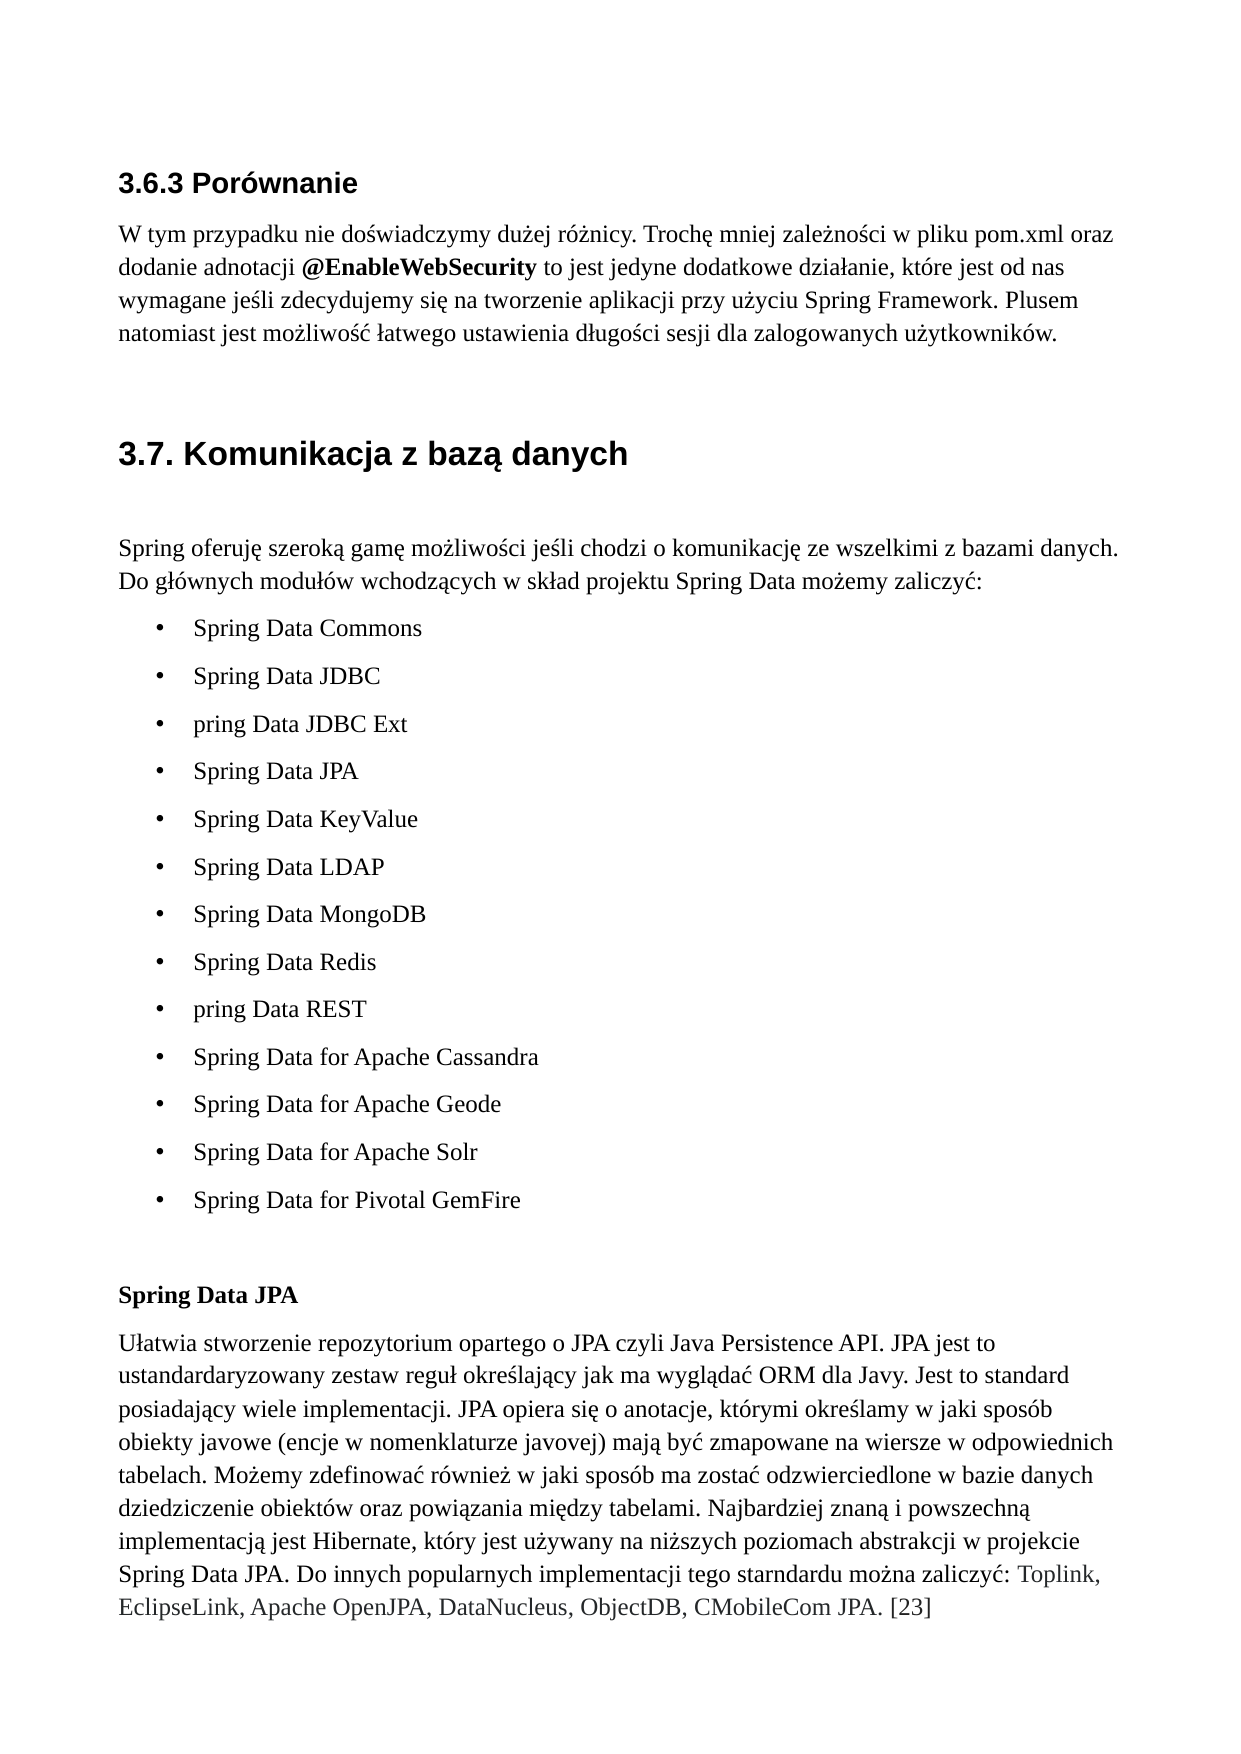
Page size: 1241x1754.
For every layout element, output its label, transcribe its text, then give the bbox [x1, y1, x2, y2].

list Spring Data MongoDB [156, 899, 1122, 928]
list Spring Data KeyValue [156, 804, 1122, 833]
list pring Data JDBC Ext [156, 709, 1122, 737]
text Ułatwia stworzenie repozytorium opartego o JPA czyli Java Persistence API. JPA jest to ustandardaryzowany zestaw reguł określający jak ma wyglądać ORM dla Javy. Jest to standard posiadający wiele implementacji. JPA opiera się o anotacje, którymi określamy w jaki sposób obiekty javowe (encje w nomenklaturze javovej) mają być zmapowane na wiersze w odpowiednich tabelach. Możemy zdefinować również w jaki sposób ma zostać odzwierciedlone w bazie danych dziedziczenie obiektów oraz powiązania między tabelami. Najbardziej znaną i powszechną implementacją jest Hibernate, który jest używany na niższych poziomach abstrakcji w projekcie Spring Data JPA. Do innych popularnych implementacji tego starndardu można zaliczyć: Toplink, EclipseLink, Apache OpenJPA, DataNucleus, ObjectDB, CMobileCom JPA. [23] [118, 1328, 1122, 1621]
list Spring Data for Apache Solr [156, 1137, 1122, 1166]
subtitle 3.7. Komunikacja z bazą danych [118, 434, 1122, 473]
list Spring Data for Pivotal GemFire [156, 1185, 1122, 1213]
list Spring Data JPA [156, 756, 1122, 785]
list Spring Data JDBC [156, 661, 1122, 690]
list pring Data REST [156, 994, 1122, 1023]
list Spring Data Redis [156, 947, 1122, 976]
text 3.6.3 Porównanie [118, 166, 1122, 199]
text Spring Data JPA [118, 1280, 1122, 1309]
list Spring Data LDAP [156, 852, 1122, 880]
list Spring Data Commons [156, 613, 1122, 642]
list Spring Data for Apache Cassandra [156, 1042, 1122, 1071]
text W tym przypadku nie doświadczymy dużej różnicy. Trochę mniej zależności w pliku pom.xml oraz dodanie adnotacji @EnableWebSecurity to jest jedyne dodatkowe działanie, które jest od nas wymagane jeśli zdecydujemy się na tworzenie aplikacji przy użyciu Spring Framework. Plusem natomiast jest możliwość łatwego ustawienia długości sesji dla zalogowanych użytkowników. [118, 219, 1122, 347]
text Spring oferuję szeroką gamę możliwości jeśli chodzi o komunikację ze wszelkimi z bazami danych. Do głównych modułów wchodzących w skład projektu Spring Data możemy zaliczyć: [118, 533, 1122, 595]
list Spring Data for Apache Geode [156, 1089, 1122, 1118]
